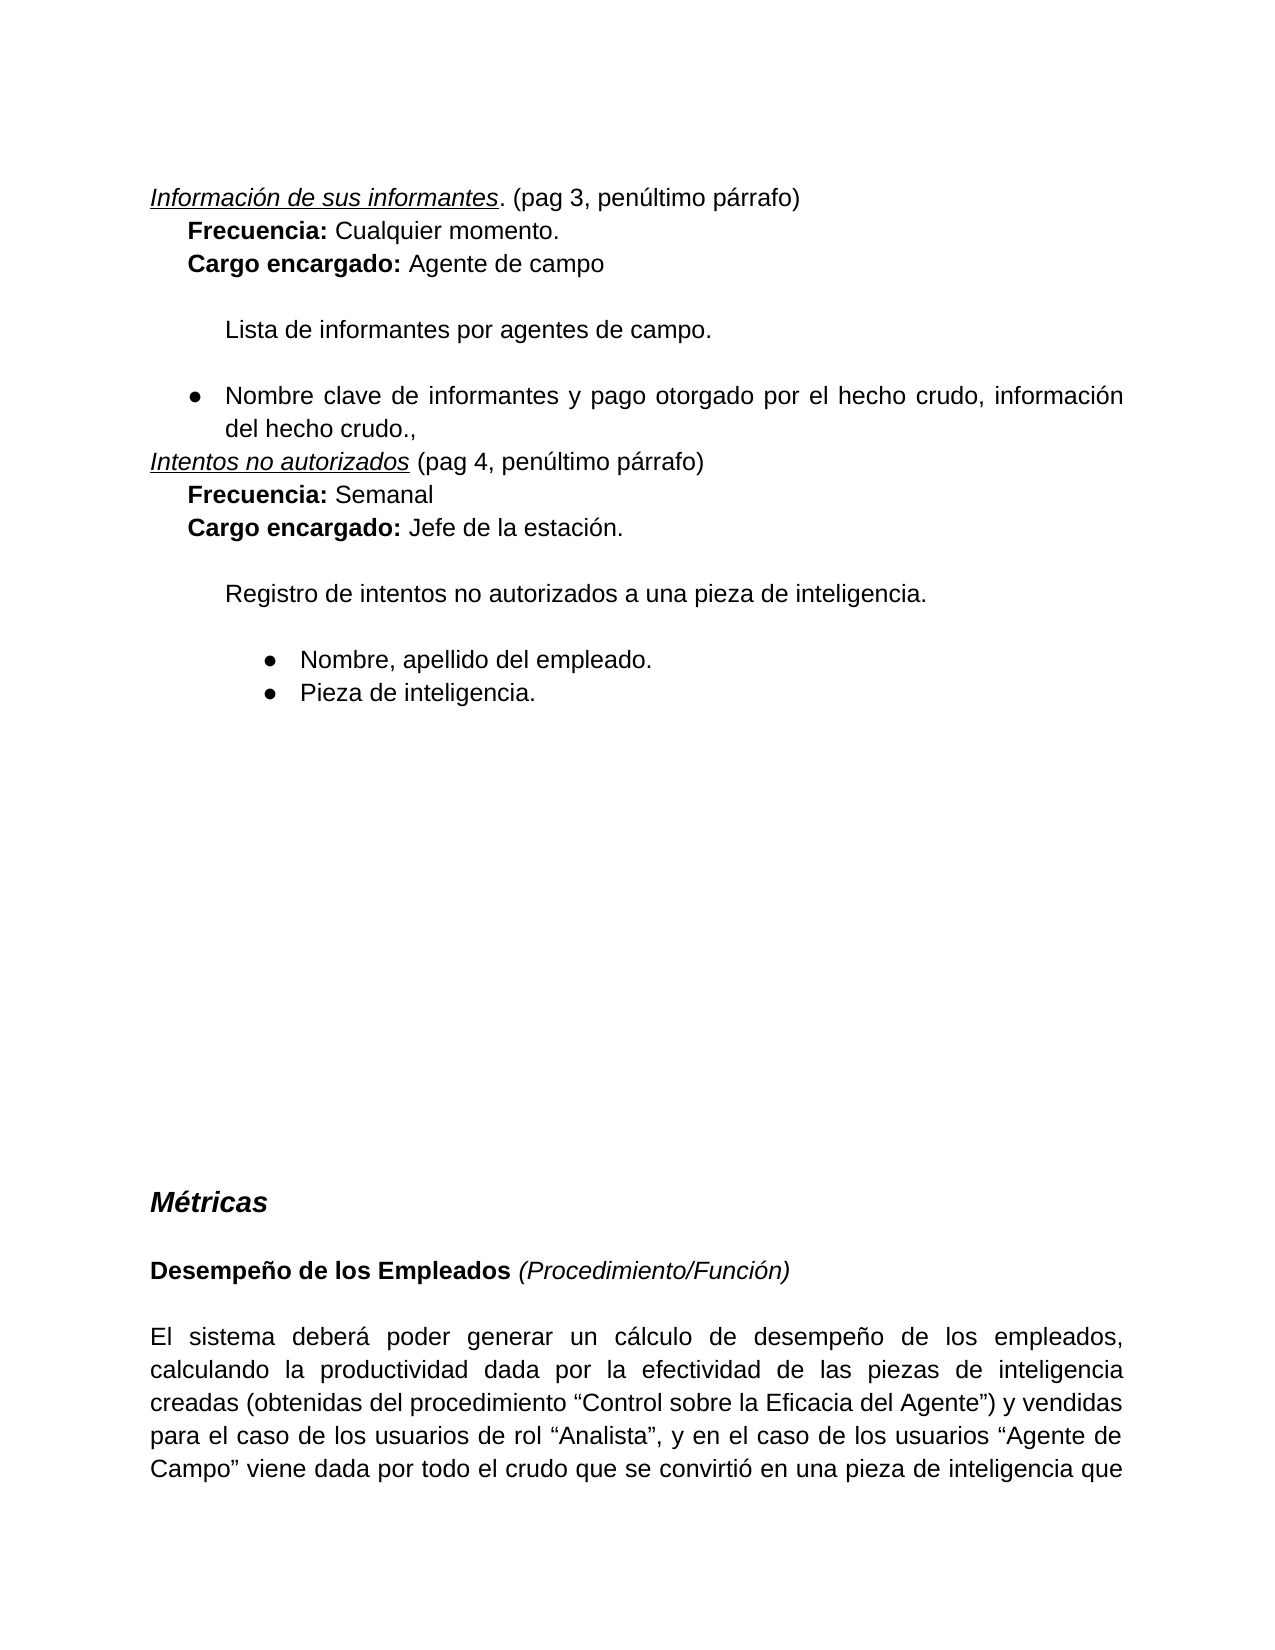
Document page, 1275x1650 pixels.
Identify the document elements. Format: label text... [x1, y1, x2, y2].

text Registro de intentos no autorizados a una pieza de inteligencia. [150, 579, 1125, 608]
list Nombre clave de informantes y pago otorgado por el hecho crudo, información del hecho crudo., [187, 381, 1125, 443]
text Cargo encargado: Agente de campo [187, 249, 1125, 278]
text Métricas [150, 1185, 1125, 1218]
list Intentos no autorizados (pag 4, penúltimo párrafo) [150, 447, 1125, 476]
text Frecuencia: Cualquier momento. [187, 216, 1125, 245]
text Desempeño de los Empleados (Procedimiento/Función) [150, 1256, 1125, 1285]
text Frecuencia: Semanal [187, 480, 1125, 509]
list Información de sus informantes. (pag 3, penúltimo párrafo) [150, 183, 1125, 212]
text Cargo encargado: Jefe de la estación. [187, 513, 1125, 542]
text Lista de informantes por agentes de campo. [150, 315, 1125, 344]
list Pieza de inteligencia. [262, 678, 1125, 707]
text El sistema deberá poder generar un cálculo de desempeño de los empleados, calculando la productividad dada por la efectividad de las piezas de inteligencia creadas (obtenidas del procedimiento “Control sobre la Eficacia del Agente”) y vendidas para el caso de los usuarios de rol “Analista”, y en el caso de los usuarios “Agente de Campo” viene dada por todo el crudo que se convirtió en una pieza de inteligencia que [150, 1322, 1125, 1483]
list Nombre, apellido del empleado. [262, 645, 1125, 674]
